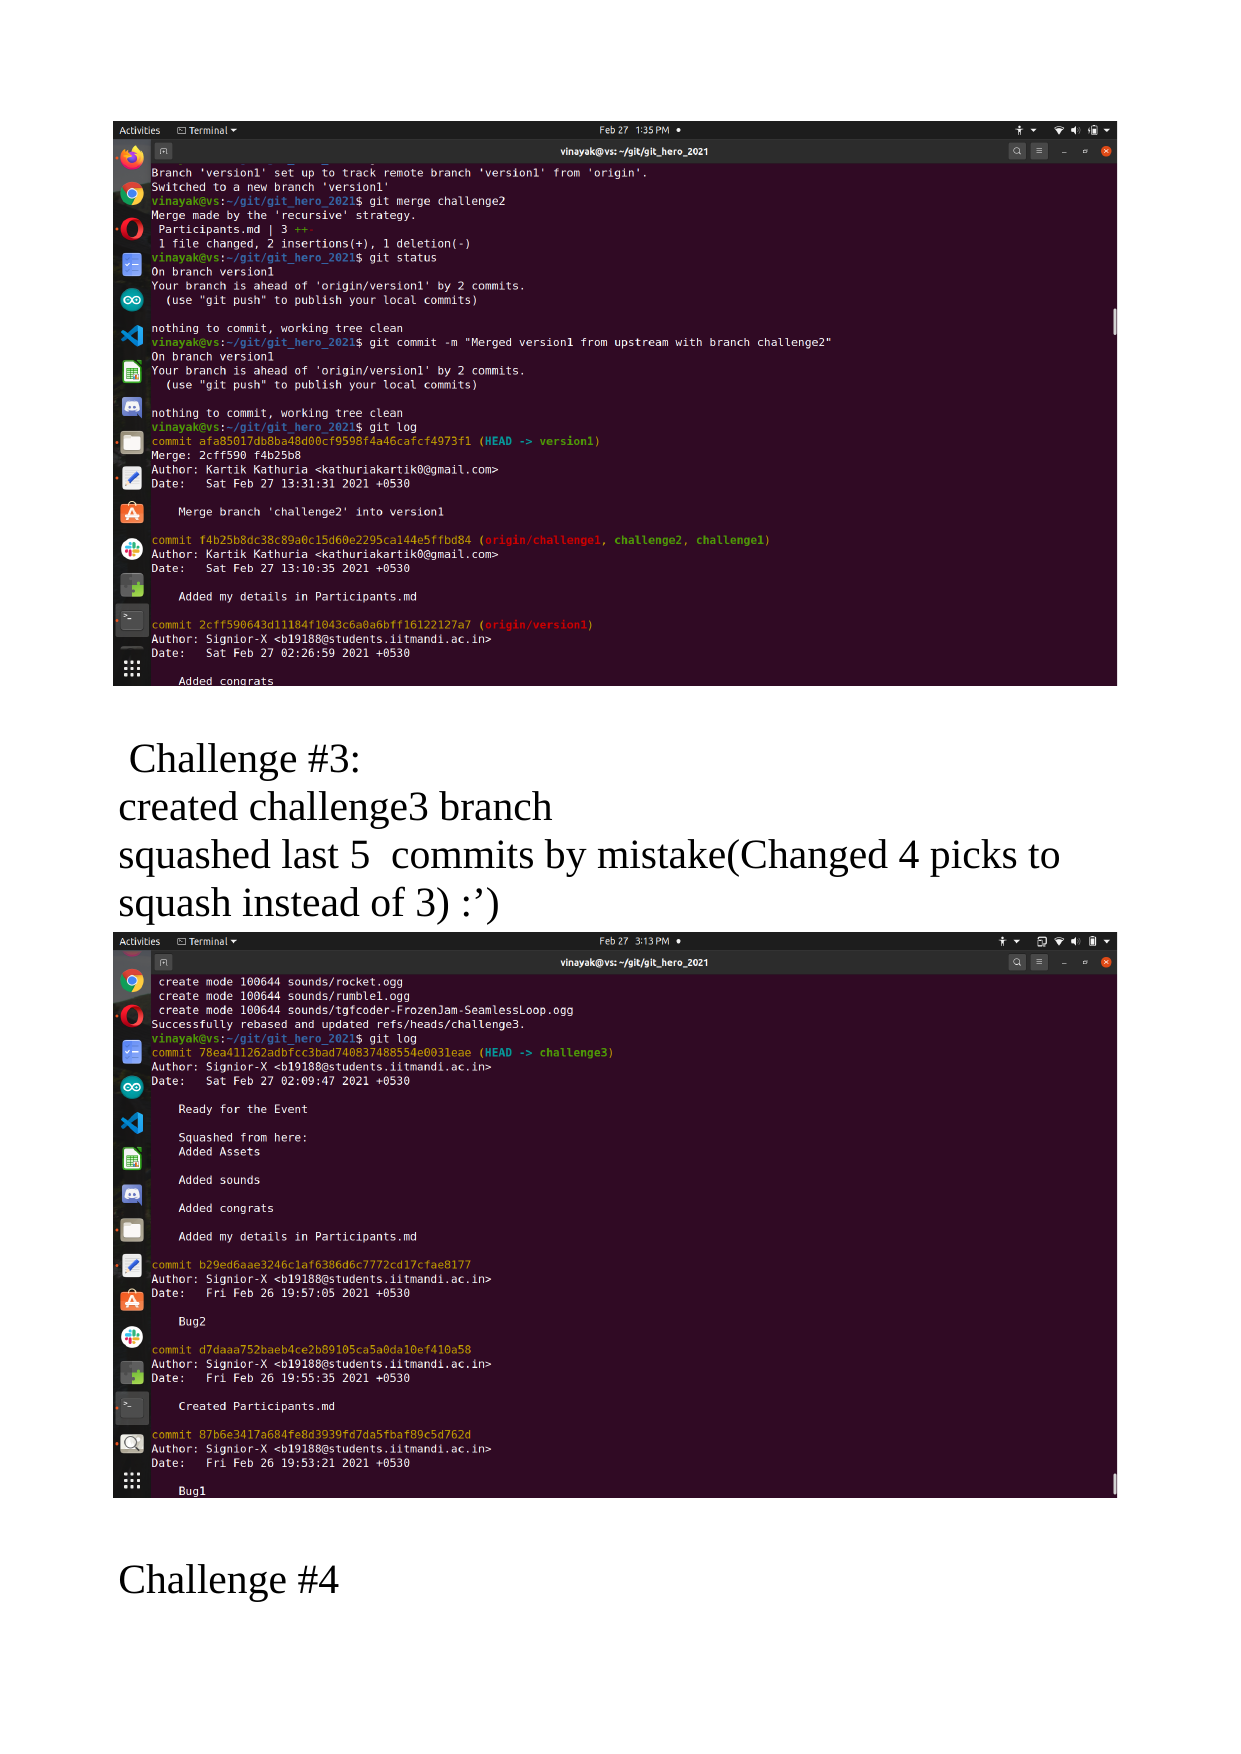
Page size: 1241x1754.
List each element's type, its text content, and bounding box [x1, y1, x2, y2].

picture [113, 121, 1118, 686]
picture [113, 932, 1118, 1498]
text squashed last 5 commits by mistake(Changed 4 picks to squash instead of 3) :’) [118, 830, 1122, 926]
text Challenge #3: [118, 734, 1122, 782]
text created challenge3 branch [118, 782, 1122, 830]
text Challenge #4 [118, 1555, 1122, 1603]
